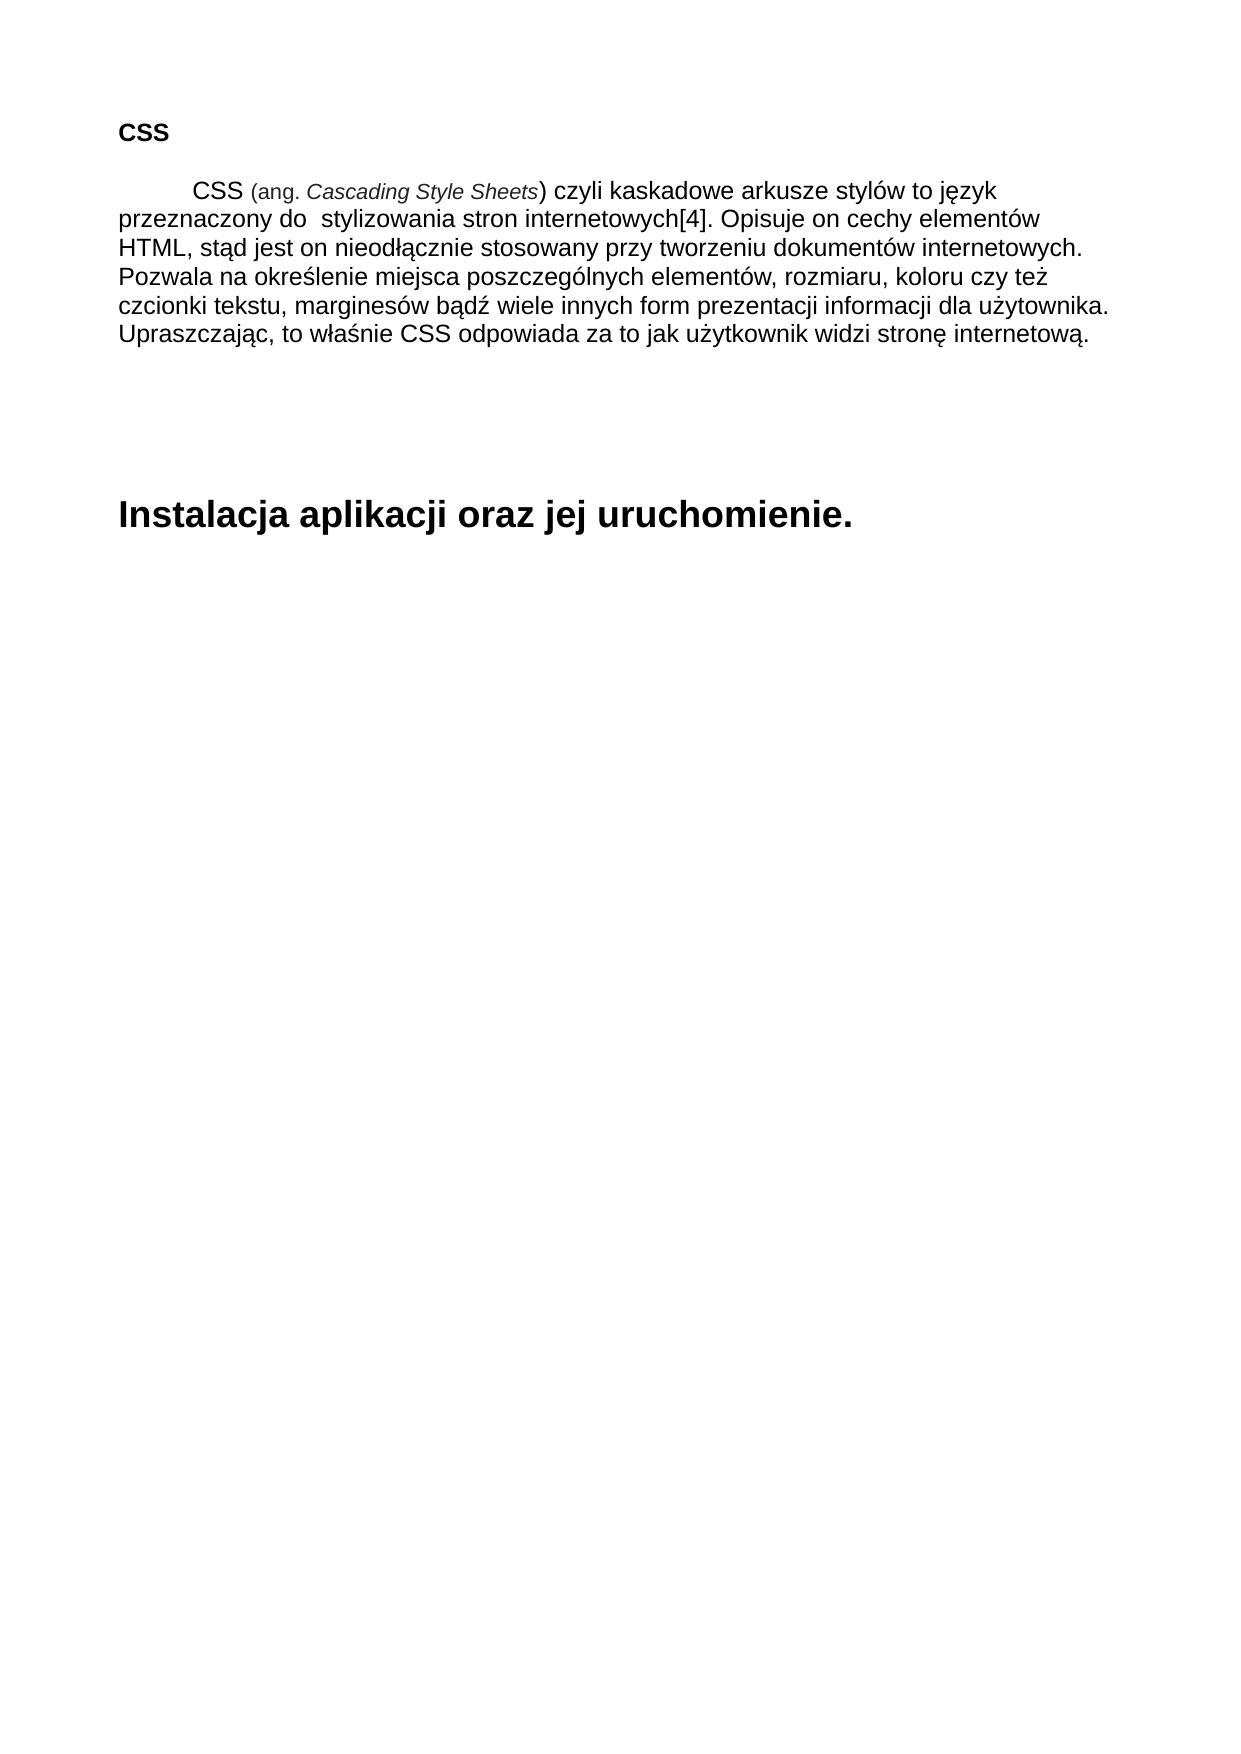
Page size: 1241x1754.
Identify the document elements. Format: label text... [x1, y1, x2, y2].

text CSS [118, 118, 1122, 147]
text Instalacja aplikacji oraz jej uruchomienie. [118, 492, 1122, 535]
text CSS (ang. Cascading Style Sheets) czyli kaskadowe arkusze stylów to język przeznaczony do stylizowania stron internetowych[4]. Opisuje on cechy elementów HTML, stąd jest on nieodłącznie stosowany przy tworzeniu dokumentów internetowych. Pozwala na określenie miejsca poszczególnych elementów, rozmiaru, koloru czy też czcionki tekstu, marginesów bądź wiele innych form prezentacji informacji dla użytownika. Upraszczając, to właśnie CSS odpowiada za to jak użytkownik widzi stronę internetową. [118, 176, 1122, 348]
